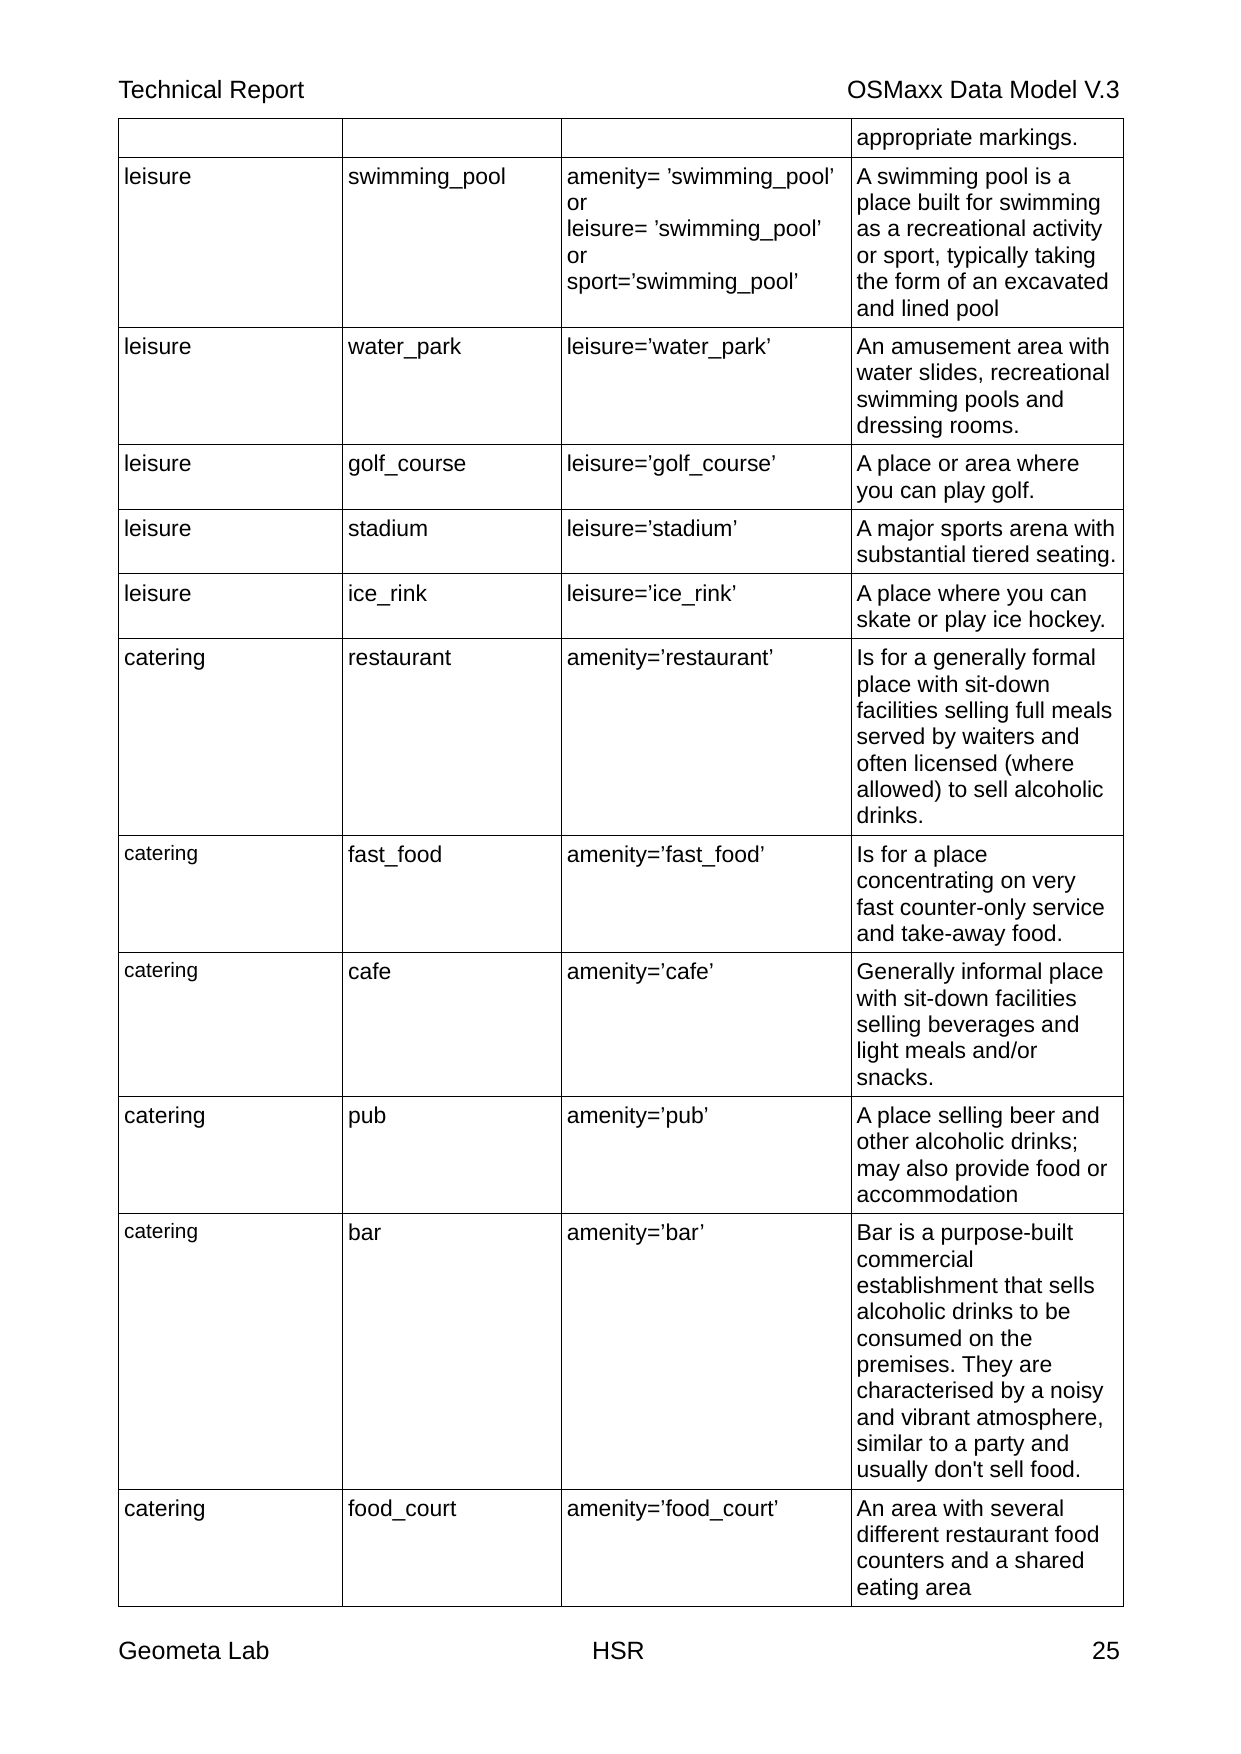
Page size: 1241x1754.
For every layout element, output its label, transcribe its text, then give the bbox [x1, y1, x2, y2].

table_cell amenity=’restaurant’ [562, 639, 851, 834]
table_cell fast_food [343, 836, 561, 952]
table_cell A place selling beer and other alcoholic drinks; may also provide food or accommodation [852, 1097, 1123, 1213]
table_cell food_court [343, 1490, 561, 1606]
table_cell amenity=’cafe’ [562, 953, 851, 1096]
table_cell catering [119, 953, 342, 1096]
table_cell swimming_pool [343, 158, 561, 327]
table_cell water_park [343, 328, 561, 444]
table_cell An area with several different restaurant food counters and a shared eating area [852, 1490, 1123, 1606]
table_cell A place where you can skate or play ice hockey. [852, 574, 1123, 638]
table_cell pub [343, 1097, 561, 1213]
table_cell [562, 119, 851, 156]
table_cell amenity=’pub’ [562, 1097, 851, 1213]
table_cell leisure [119, 328, 342, 444]
table_cell amenity=’food_court’ [562, 1490, 851, 1606]
table_cell golf_course [343, 445, 561, 509]
table_cell leisure [119, 445, 342, 509]
table_cell A swimming pool is a place built for swimming as a recreational activity or sport, typically taking the form of an excavated and lined pool [852, 158, 1123, 327]
table_cell leisure=’stadium’ [562, 510, 851, 573]
table_cell amenity=’fast_food’ [562, 836, 851, 952]
table_cell cafe [343, 953, 561, 1096]
table_cell A major sports arena with substantial tiered seating. [852, 510, 1123, 573]
table_cell restaurant [343, 639, 561, 834]
table_cell A place or area where you can play golf. [852, 445, 1123, 509]
table_cell Is for a generally formal place with sit-down facilities selling full meals served by waiters and often licensed (where allowed) to sell alcoholic drinks. [852, 639, 1123, 834]
table_cell Bar is a purpose-built commercial establishment that sells alcoholic drinks to be consumed on the premises. They are characterised by a noisy and vibrant atmosphere, similar to a party and usually don't sell food. [852, 1214, 1123, 1488]
table_cell catering [119, 639, 342, 834]
table_cell ice_rink [343, 574, 561, 638]
table_cell catering [119, 1490, 342, 1606]
table_cell leisure=’ice_rink’ [562, 574, 851, 638]
table_cell bar [343, 1214, 561, 1488]
table_cell catering [119, 1214, 342, 1488]
table_cell catering [119, 1097, 342, 1213]
table_cell [343, 119, 561, 156]
table_cell leisure [119, 510, 342, 573]
table_cell [119, 119, 342, 156]
table_cell An amusement area with water slides, recreational swimming pools and dressing rooms. [852, 328, 1123, 444]
table_cell leisure=’water_park’ [562, 328, 851, 444]
table_cell appropriate markings. [852, 119, 1123, 156]
table_cell amenity= ’swimming_pool’ or leisure= ’swimming_pool’ or sport=’swimming_pool’ [562, 158, 851, 327]
table_cell leisure [119, 158, 342, 327]
table_cell stadium [343, 510, 561, 573]
table_cell Is for a place concentrating on very fast counter-only service and take-away food. [852, 836, 1123, 952]
table_cell leisure [119, 574, 342, 638]
table_cell leisure=’golf_course’ [562, 445, 851, 509]
table_cell amenity=’bar’ [562, 1214, 851, 1488]
table_cell Generally informal place with sit-down facilities selling beverages and light meals and/or snacks. [852, 953, 1123, 1096]
table_cell catering [119, 836, 342, 952]
